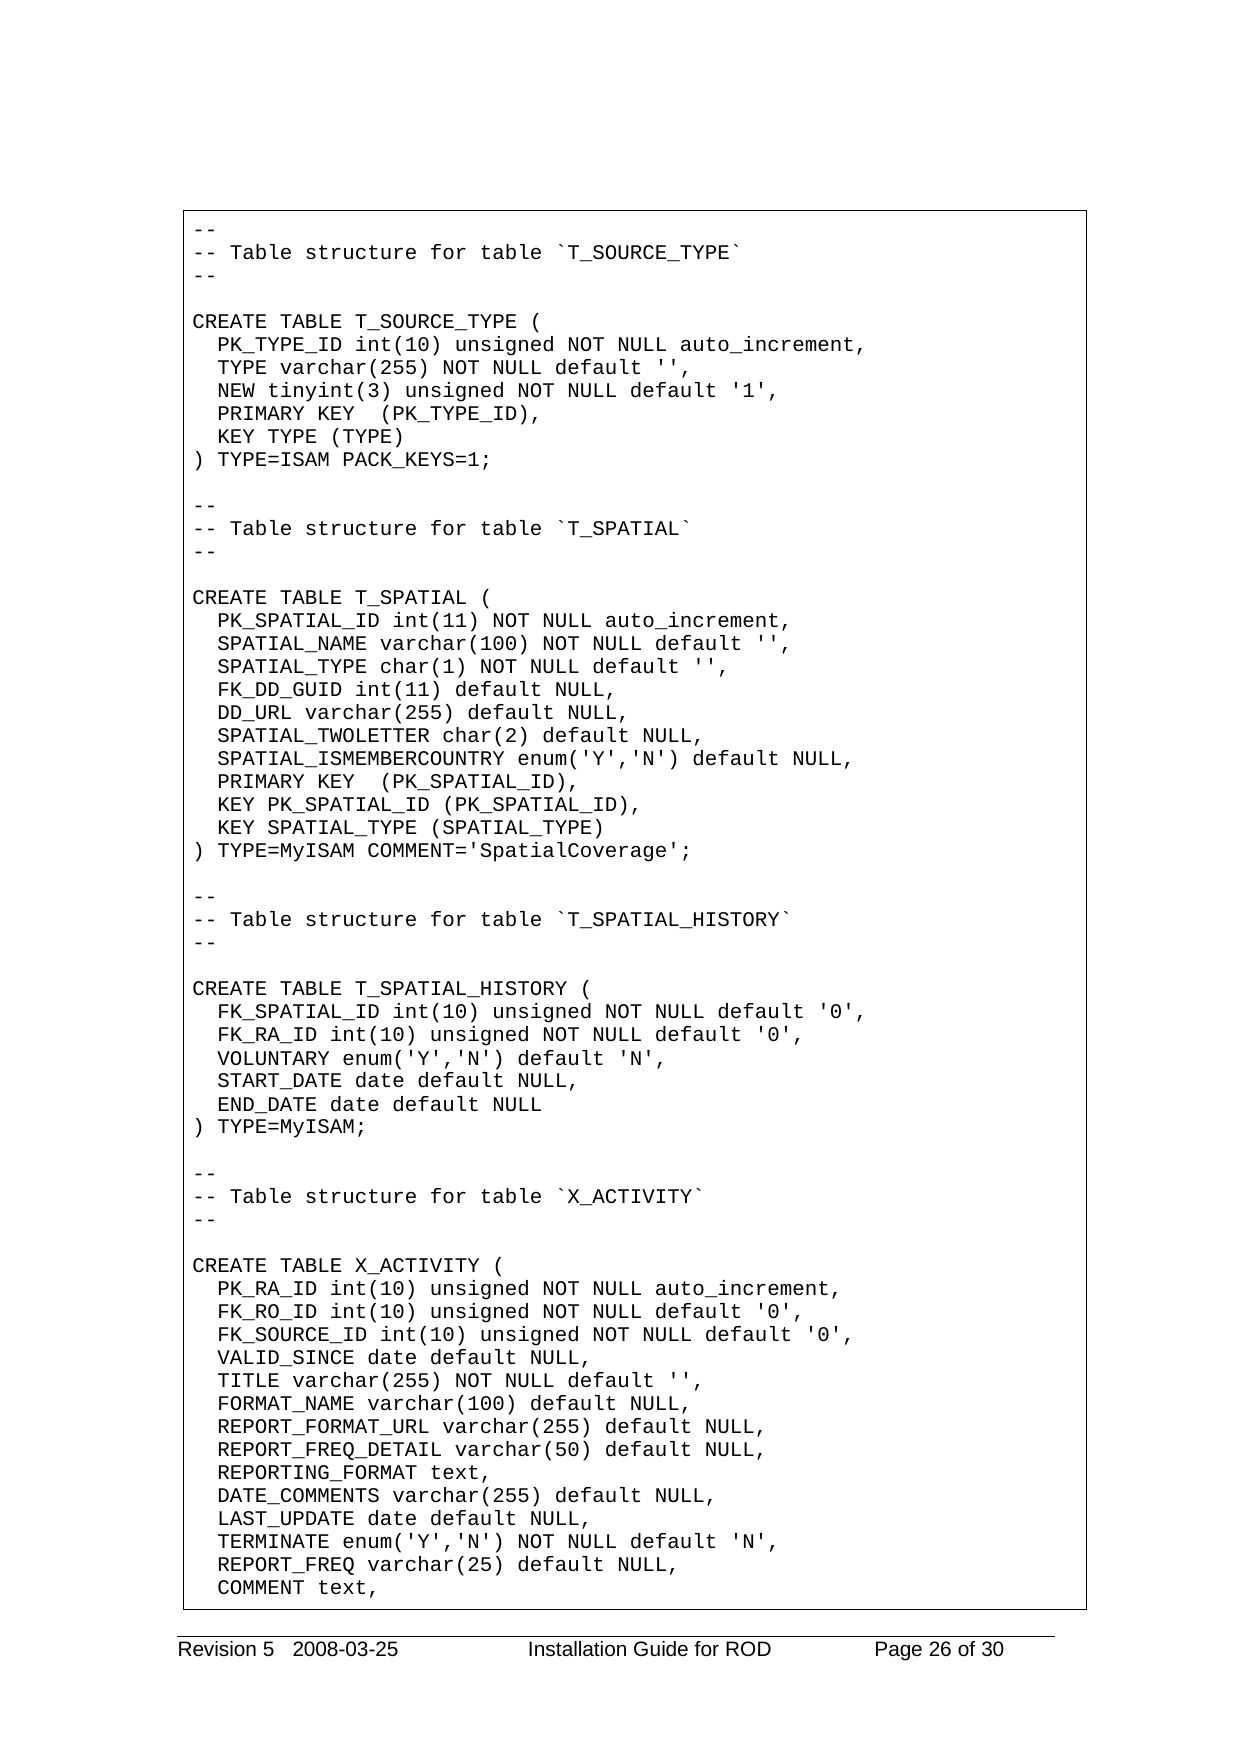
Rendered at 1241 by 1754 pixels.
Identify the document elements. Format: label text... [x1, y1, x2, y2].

text KEY SPATIAL_TYPE (SPATIAL_TYPE) [184, 809, 1086, 832]
text VOLUNTARY enum('Y','N') default 'N', [184, 1039, 1086, 1062]
text CREATE TABLE T_SPATIAL_HISTORY ( [184, 970, 1086, 993]
text ) TYPE=MyISAM; [184, 1108, 1086, 1140]
text TERMINATE enum('Y','N') NOT NULL default 'N', [184, 1522, 1086, 1545]
text FK_RA_ID int(10) unsigned NOT NULL default '0', [184, 1016, 1086, 1039]
text SPATIAL_NAME varchar(100) NOT NULL default '', [184, 624, 1086, 648]
text -- [184, 532, 1086, 564]
text REPORTING_FORMAT text, [184, 1453, 1086, 1476]
text KEY PK_SPATIAL_ID (PK_SPATIAL_ID), [184, 786, 1086, 809]
text -- [184, 211, 1086, 233]
text CREATE TABLE T_SOURCE_TYPE ( [184, 302, 1086, 325]
text FK_DD_GUID int(11) default NULL, [184, 671, 1086, 694]
text -- [184, 878, 1086, 901]
text FORMAT_NAME varchar(100) default NULL, [184, 1384, 1086, 1407]
text FK_RO_ID int(10) unsigned NOT NULL default '0', [184, 1292, 1086, 1315]
text LAST_UPDATE date default NULL, [184, 1499, 1086, 1522]
text REPORT_FREQ varchar(25) default NULL, [184, 1545, 1086, 1568]
text KEY TYPE (TYPE) [184, 417, 1086, 440]
text SPATIAL_ISMEMBERCOUNTRY enum('Y','N') default NULL, [184, 740, 1086, 763]
text -- [184, 924, 1086, 956]
text -- Table structure for table `T_SPATIAL` [184, 509, 1086, 532]
text PK_RA_ID int(10) unsigned NOT NULL auto_increment, [184, 1269, 1086, 1292]
text -- Table structure for table `T_SPATIAL_HISTORY` [184, 901, 1086, 924]
text -- Table structure for table `T_SOURCE_TYPE` [184, 233, 1086, 256]
text PRIMARY KEY (PK_TYPE_ID), [184, 394, 1086, 417]
text TITLE varchar(255) NOT NULL default '', [184, 1361, 1086, 1384]
text REPORT_FORMAT_URL varchar(255) default NULL, [184, 1407, 1086, 1430]
text -- [184, 1154, 1086, 1177]
text VALID_SINCE date default NULL, [184, 1338, 1086, 1361]
text PK_TYPE_ID int(10) unsigned NOT NULL auto_increment, [184, 325, 1086, 348]
text -- [184, 1200, 1086, 1232]
text NEW tinyint(3) unsigned NOT NULL default '1', [184, 371, 1086, 394]
text DD_URL varchar(255) default NULL, [184, 694, 1086, 717]
text TYPE varchar(255) NOT NULL default '', [184, 348, 1086, 371]
text CREATE TABLE X_ACTIVITY ( [184, 1246, 1086, 1269]
text PRIMARY KEY (PK_SPATIAL_ID), [184, 763, 1086, 786]
text START_DATE date default NULL, [184, 1062, 1086, 1085]
text REPORT_FREQ_DETAIL varchar(50) default NULL, [184, 1430, 1086, 1453]
text CREATE TABLE T_SPATIAL ( [184, 578, 1086, 602]
text END_DATE date default NULL [184, 1085, 1086, 1108]
text FK_SPATIAL_ID int(10) unsigned NOT NULL default '0', [184, 993, 1086, 1016]
text SPATIAL_TYPE char(1) NOT NULL default '', [184, 648, 1086, 671]
text ) TYPE=ISAM PACK_KEYS=1; [184, 440, 1086, 472]
text SPATIAL_TWOLETTER char(2) default NULL, [184, 717, 1086, 740]
text PK_SPATIAL_ID int(11) NOT NULL auto_increment, [184, 602, 1086, 624]
text COMMENT text, [184, 1568, 1086, 1609]
text -- [184, 486, 1086, 509]
text ) TYPE=MyISAM COMMENT='SpatialCoverage'; [184, 832, 1086, 864]
text FK_SOURCE_ID int(10) unsigned NOT NULL default '0', [184, 1315, 1086, 1338]
text -- Table structure for table `X_ACTIVITY` [184, 1177, 1086, 1200]
text DATE_COMMENTS varchar(255) default NULL, [184, 1476, 1086, 1499]
text -- [184, 256, 1086, 288]
